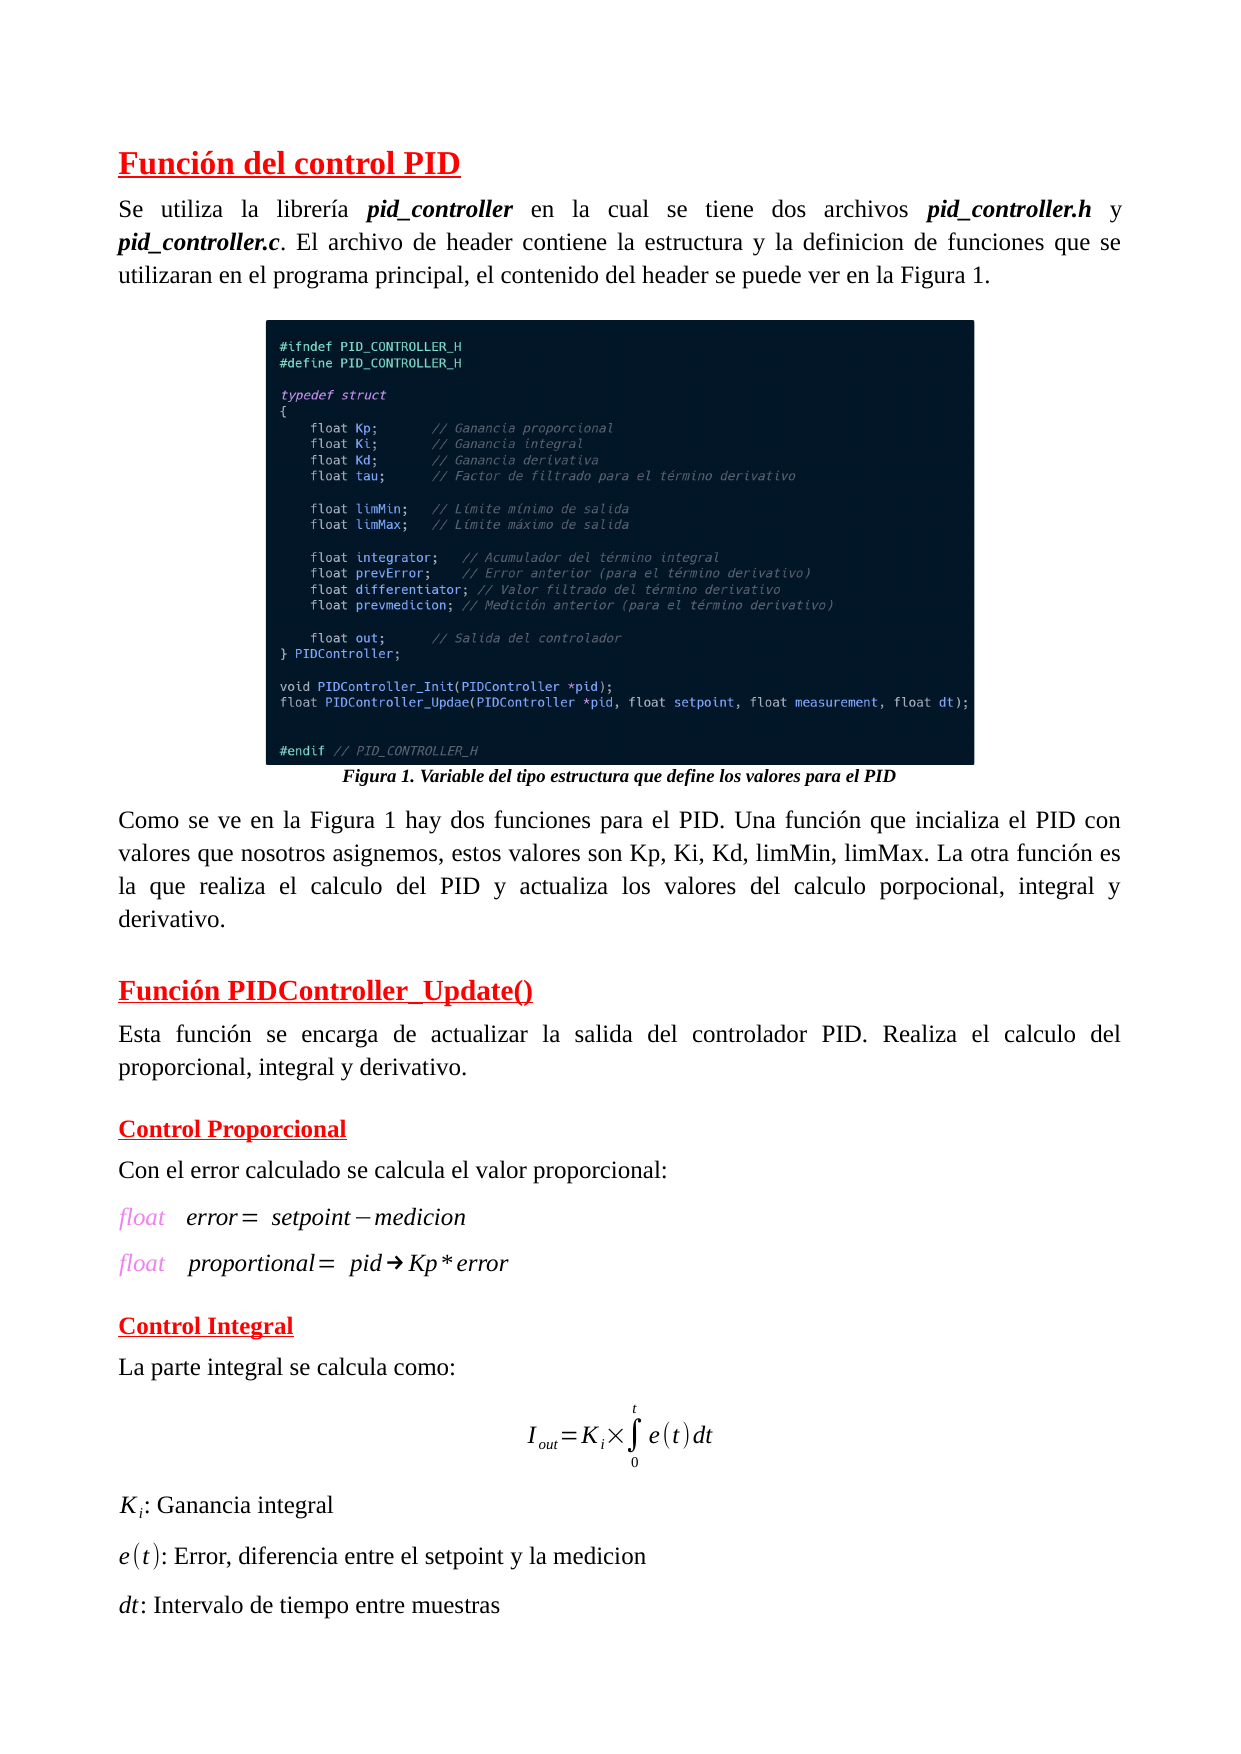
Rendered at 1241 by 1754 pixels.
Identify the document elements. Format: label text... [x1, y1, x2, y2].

text Con el error calculado se calcula el valor proporcional: [118, 1155, 1122, 1184]
text Figura 1. Variable del tipo estructura que define los valores para el PID [266, 765, 974, 786]
subtitle Control Proporcional [118, 1114, 1122, 1143]
subtitle Función del control PID [118, 143, 1122, 181]
subtitle Control Integral [118, 1311, 1122, 1339]
picture [265, 320, 975, 765]
text Esta función se encarga de actualizar la salida del controlador PID. Realiza el calculo del proporcional, integral y derivativo. [118, 1019, 1122, 1081]
subtitle Función PIDController_Update() [118, 973, 1122, 1006]
text Como se ve en la Figura 1 hay dos funciones para el PID. Una función que incializa el PID con valores que nosotros asignemos, estos valores son Kp, Ki, Kd, limMin, limMax. La otra función es la que realiza el calculo del PID y actualiza los valores del calculo porpocional, integral y derivativo. [118, 805, 1122, 933]
text : Intervalo de tiempo entre muestras [118, 1591, 1122, 1619]
text : Ganancia integral [118, 1490, 1122, 1522]
text Se utiliza la librería pid_controller en la cual se tiene dos archivos pid_controller.h y pid_controller.c. El archivo de header contiene la estructura y la definicion de funciones que se utilizaran en el programa principal, el contenido del header se puede ver en la Figura 1. [118, 194, 1122, 289]
text La parte integral se calcula como: [118, 1352, 1122, 1381]
text : Error, diferencia entre el setpoint y la medicion [118, 1541, 1122, 1572]
